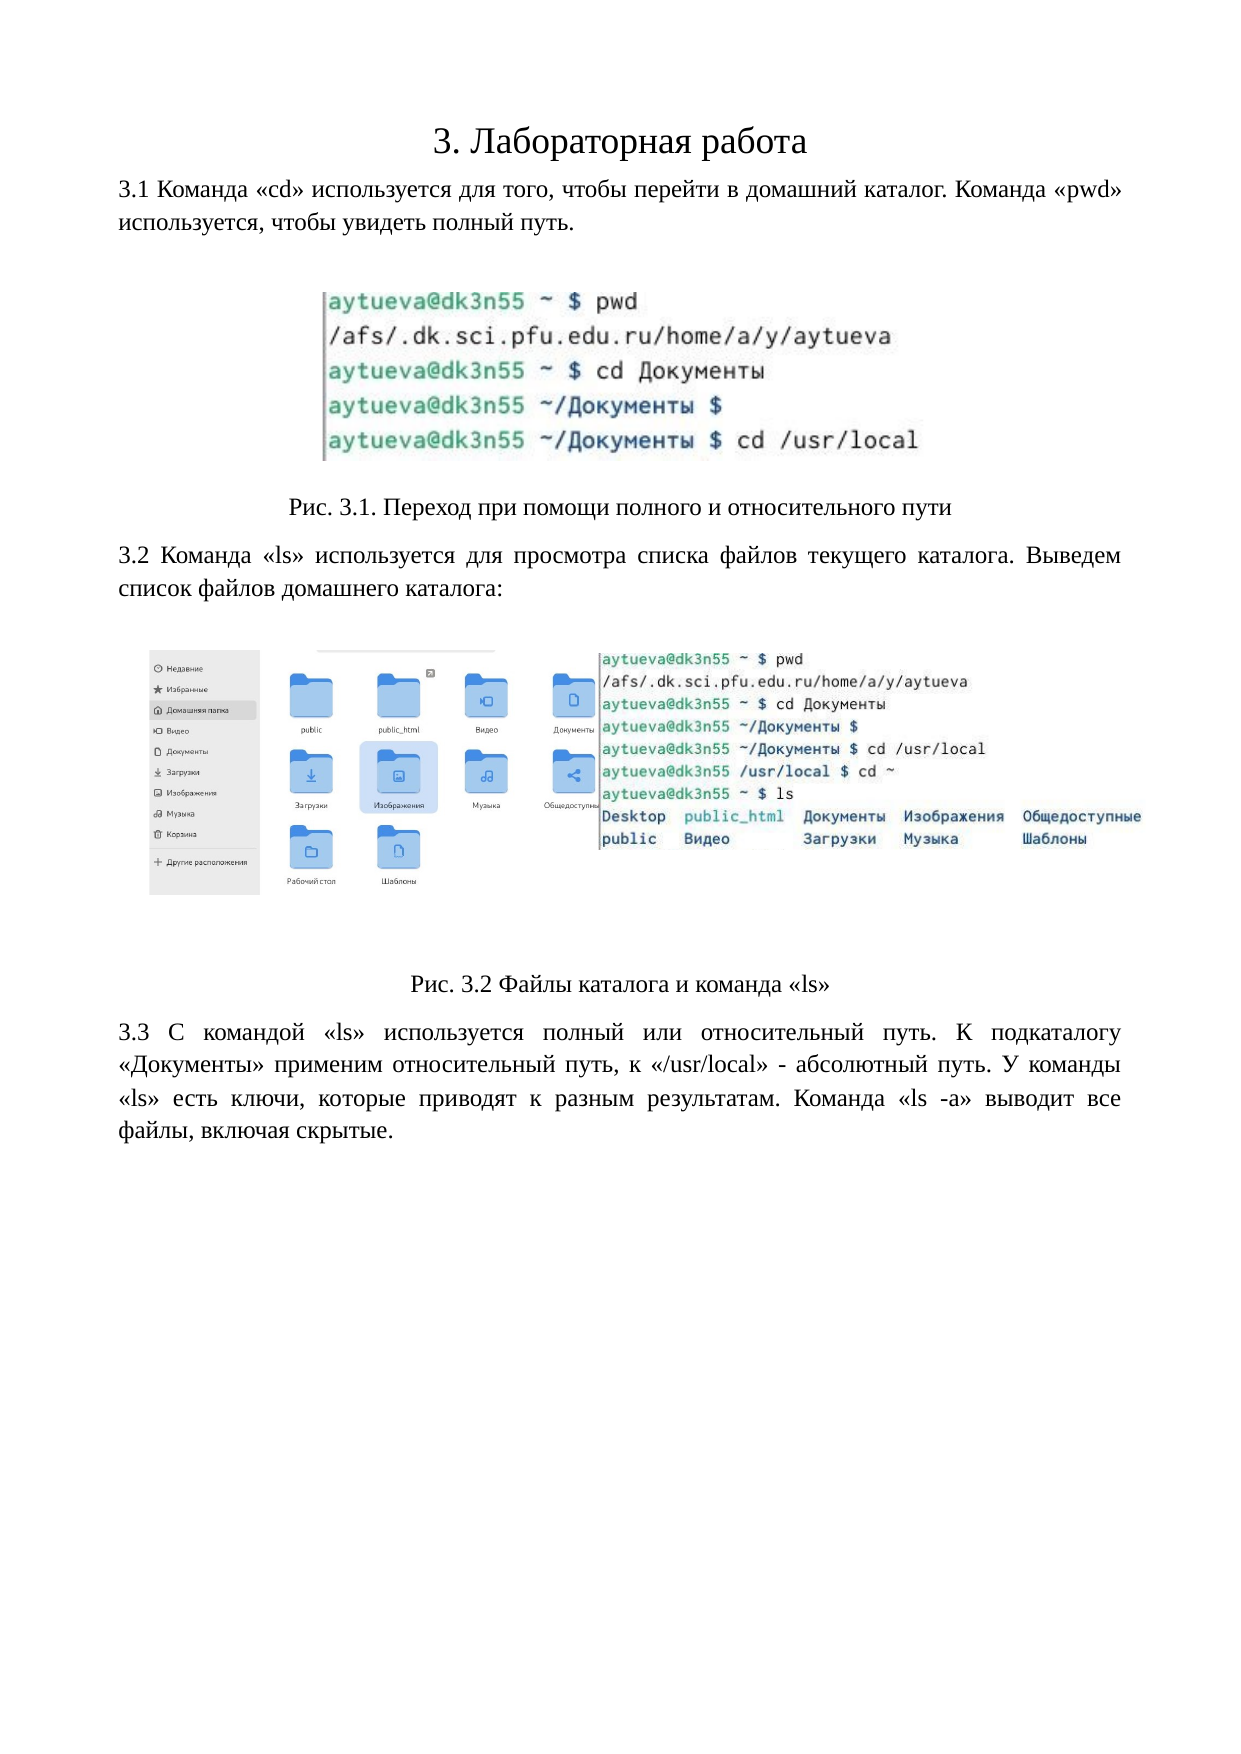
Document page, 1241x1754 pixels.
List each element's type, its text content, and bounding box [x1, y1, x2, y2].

picture [322, 292, 949, 461]
picture [149, 650, 1146, 895]
text 3.3 С командой «ls» используется полный или относительный путь. К подкаталогу «Документы» применим относительный путь, к «/usr/local» - абсолютный путь. У команды «ls» есть ключи, которые приводят к разным результатам. Команда «ls -a» выводит все файлы, включая скрытые. [118, 1017, 1122, 1144]
text 3.2 Команда «ls» используется для просмотра списка файлов текущего каталога. Выведем список файлов домашнего каталога: [118, 540, 1122, 602]
text Рис. 3.1. Переход при помощи полного и относительного пути [118, 492, 1122, 521]
text 3.1 Команда «cd» используется для того, чтобы перейти в домашний каталог. Команда «pwd» используется, чтобы увидеть полный путь. [118, 174, 1122, 236]
subtitle 3. Лабораторная работа [118, 118, 1122, 161]
text Рис. 3.2 Файлы каталога и команда «ls» [118, 969, 1122, 998]
